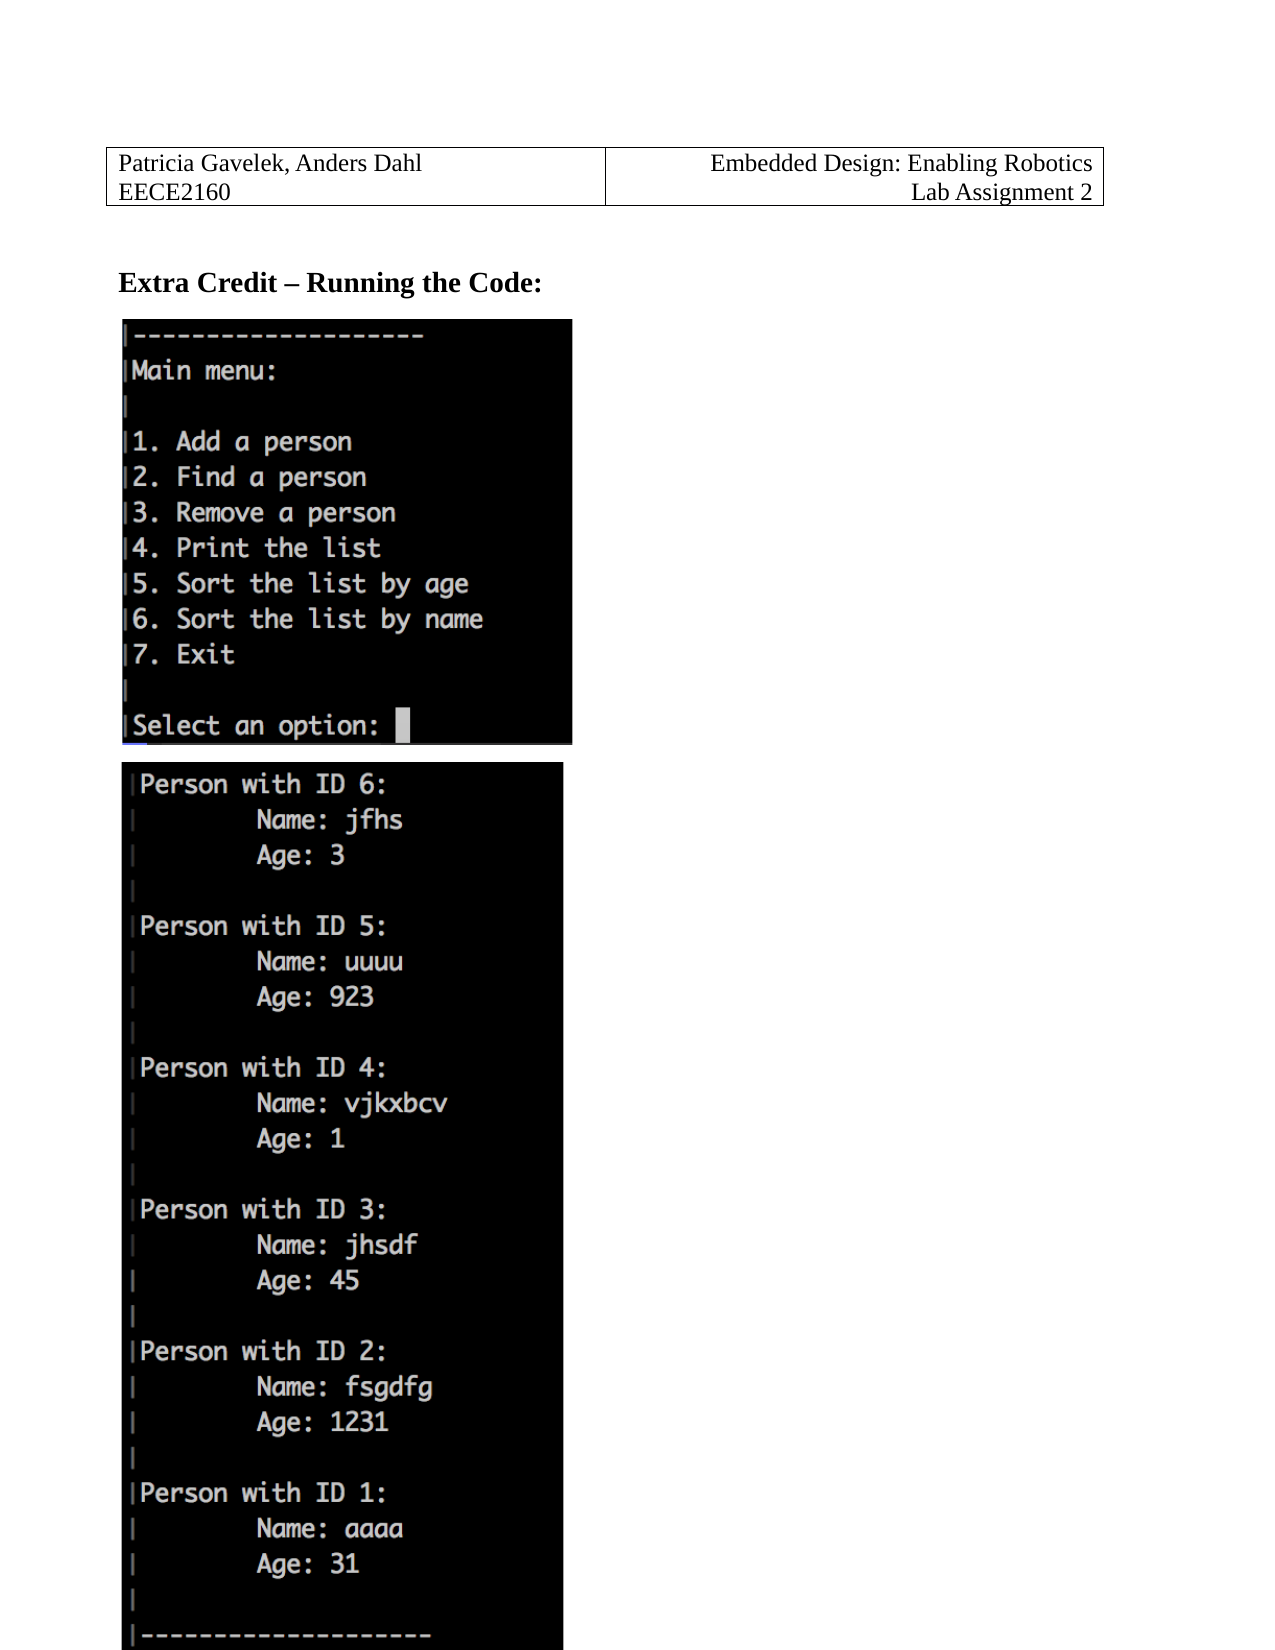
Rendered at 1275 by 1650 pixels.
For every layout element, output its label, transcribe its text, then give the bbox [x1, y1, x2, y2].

picture [121, 762, 564, 1650]
picture [122, 319, 573, 745]
text Extra Credit – Running the Code: [118, 265, 1157, 298]
